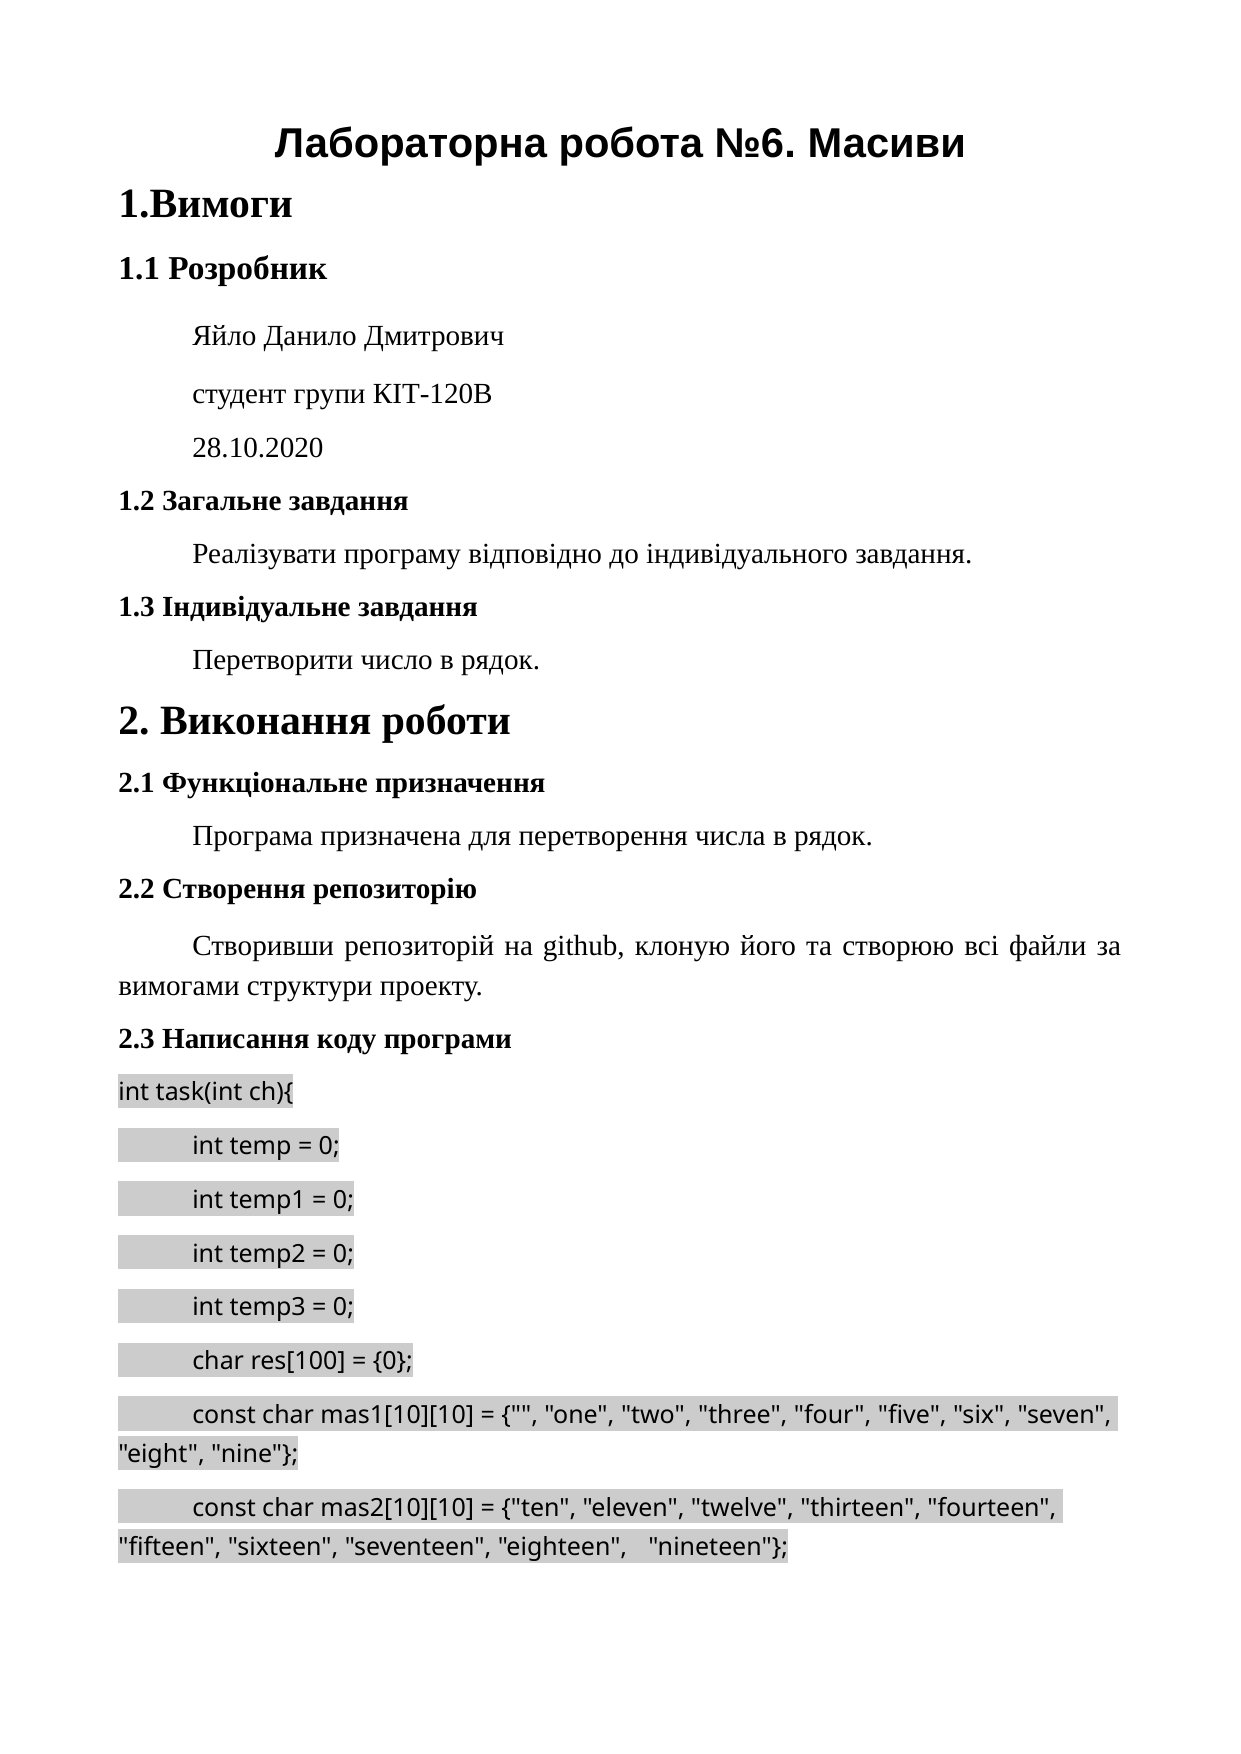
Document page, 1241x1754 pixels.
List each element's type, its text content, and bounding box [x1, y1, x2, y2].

text студент групи КІТ-120В [118, 377, 1122, 410]
text 1.3 Індивідуальне завдання [118, 589, 1122, 623]
text 1.2 Загальне завдання [118, 483, 1122, 516]
text Створивши репозиторій на github, клоную його та створюю всі файли за вимогами структури проекту. [118, 924, 1122, 1001]
text int temp1 = 0; [118, 1181, 1122, 1216]
text const char mas1[10][10] = {"", "one", "two", "three", "four", "five", "six", "seven", "eight", "nine"}; [118, 1396, 1122, 1470]
text 2.2 Створення репозиторію [118, 871, 1122, 905]
text Яйло Данило Дмитрович [118, 307, 1122, 355]
text 2.1 Функціональне призначення [118, 765, 1122, 798]
text 1.1 Розробник [118, 248, 1122, 287]
text int temp3 = 0; [118, 1289, 1122, 1323]
text int temp = 0; [118, 1128, 1122, 1162]
text Програма призначена для перетворення числа в рядок. [118, 818, 1122, 852]
text 2. Виконання роботи [118, 695, 1122, 743]
text Перетворити число в рядок. [118, 642, 1122, 676]
text 1.Вимоги [118, 178, 1122, 226]
text 2.3 Написання коду програми [118, 1021, 1122, 1054]
text Реалізувати програму відповідно до індивідуального завдання. [118, 536, 1122, 569]
text const char mas2[10][10] = {"ten", "eleven", "twelve", "thirteen", "fourteen", "fifteen", "sixteen", "seventeen", "eighteen", "nineteen"}; [118, 1489, 1122, 1563]
text int task(int ch){ [118, 1074, 1122, 1108]
title Лабораторна робота №6. Масиви [118, 118, 1122, 166]
text 28.10.2020 [118, 430, 1122, 463]
text int temp2 = 0; [118, 1235, 1122, 1269]
text char res[100] = {0}; [118, 1343, 1122, 1377]
